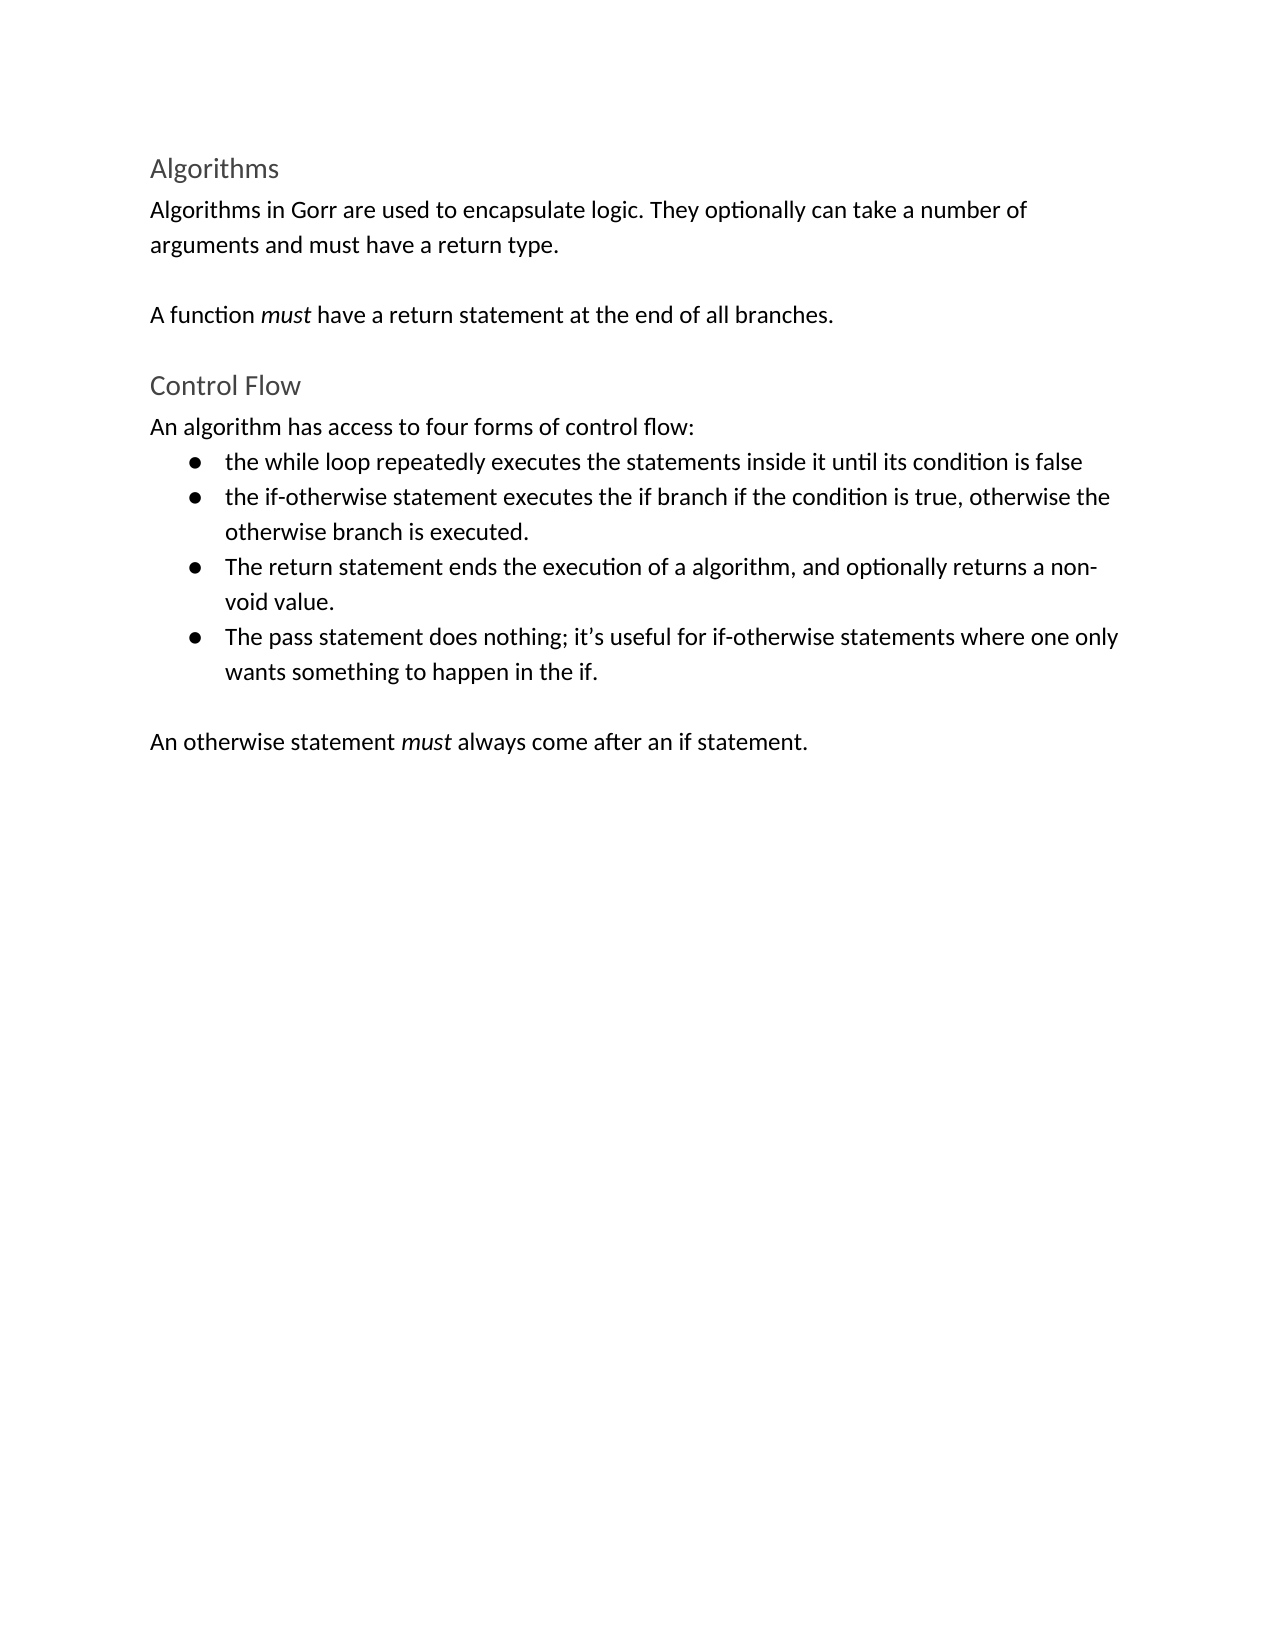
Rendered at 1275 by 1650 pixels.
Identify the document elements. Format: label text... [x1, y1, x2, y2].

list the while loop repeatedly executes the statements inside it until its condition is false [187, 446, 1125, 477]
subtitle Algorithms [150, 150, 1125, 186]
subtitle Control Flow [150, 367, 1125, 403]
text A function must have a return statement at the end of all branches. [150, 299, 1125, 329]
text Algorithms in Gorr are used to encapsulate logic. They optionally can take a number of arguments and must have a return type. [150, 194, 1125, 259]
list The return statement ends the execution of a algorithm, and optionally returns a non-void value. [187, 551, 1125, 617]
list The pass statement does nothing; it’s useful for if-otherwise statements where one only wants something to happen in the if. [187, 621, 1125, 687]
text An algorithm has access to four forms of control flow: [150, 411, 1125, 442]
text An otherwise statement must always come after an if statement. [150, 726, 1125, 757]
list the if-otherwise statement executes the if branch if the condition is true, otherwise the otherwise branch is executed. [187, 481, 1125, 547]
